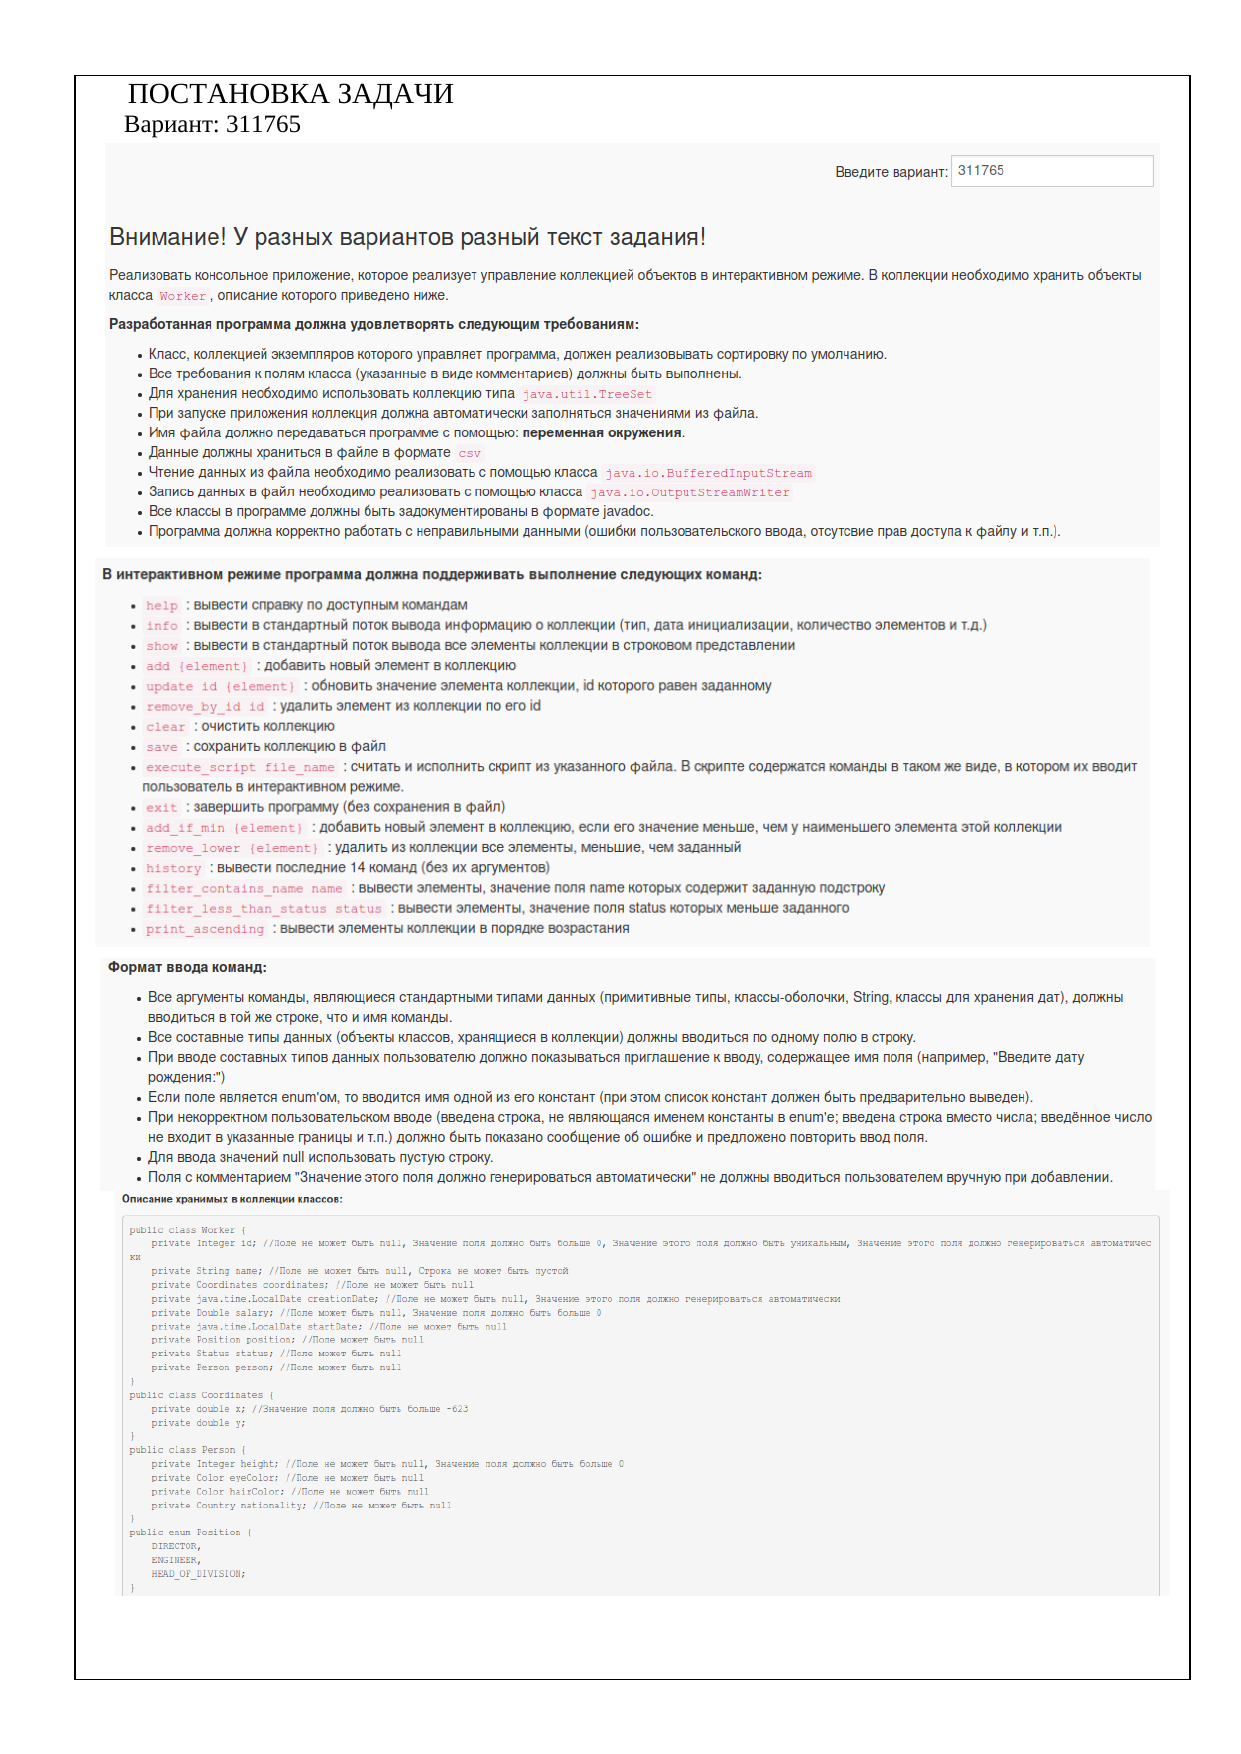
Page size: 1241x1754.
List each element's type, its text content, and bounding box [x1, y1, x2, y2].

picture [105, 143, 1160, 547]
table_header ПОСТАНОВКА ЗАДАЧИ Вариант: 311765 [76, 76, 1189, 1679]
picture [100, 958, 1170, 1596]
picture [95, 558, 1151, 947]
